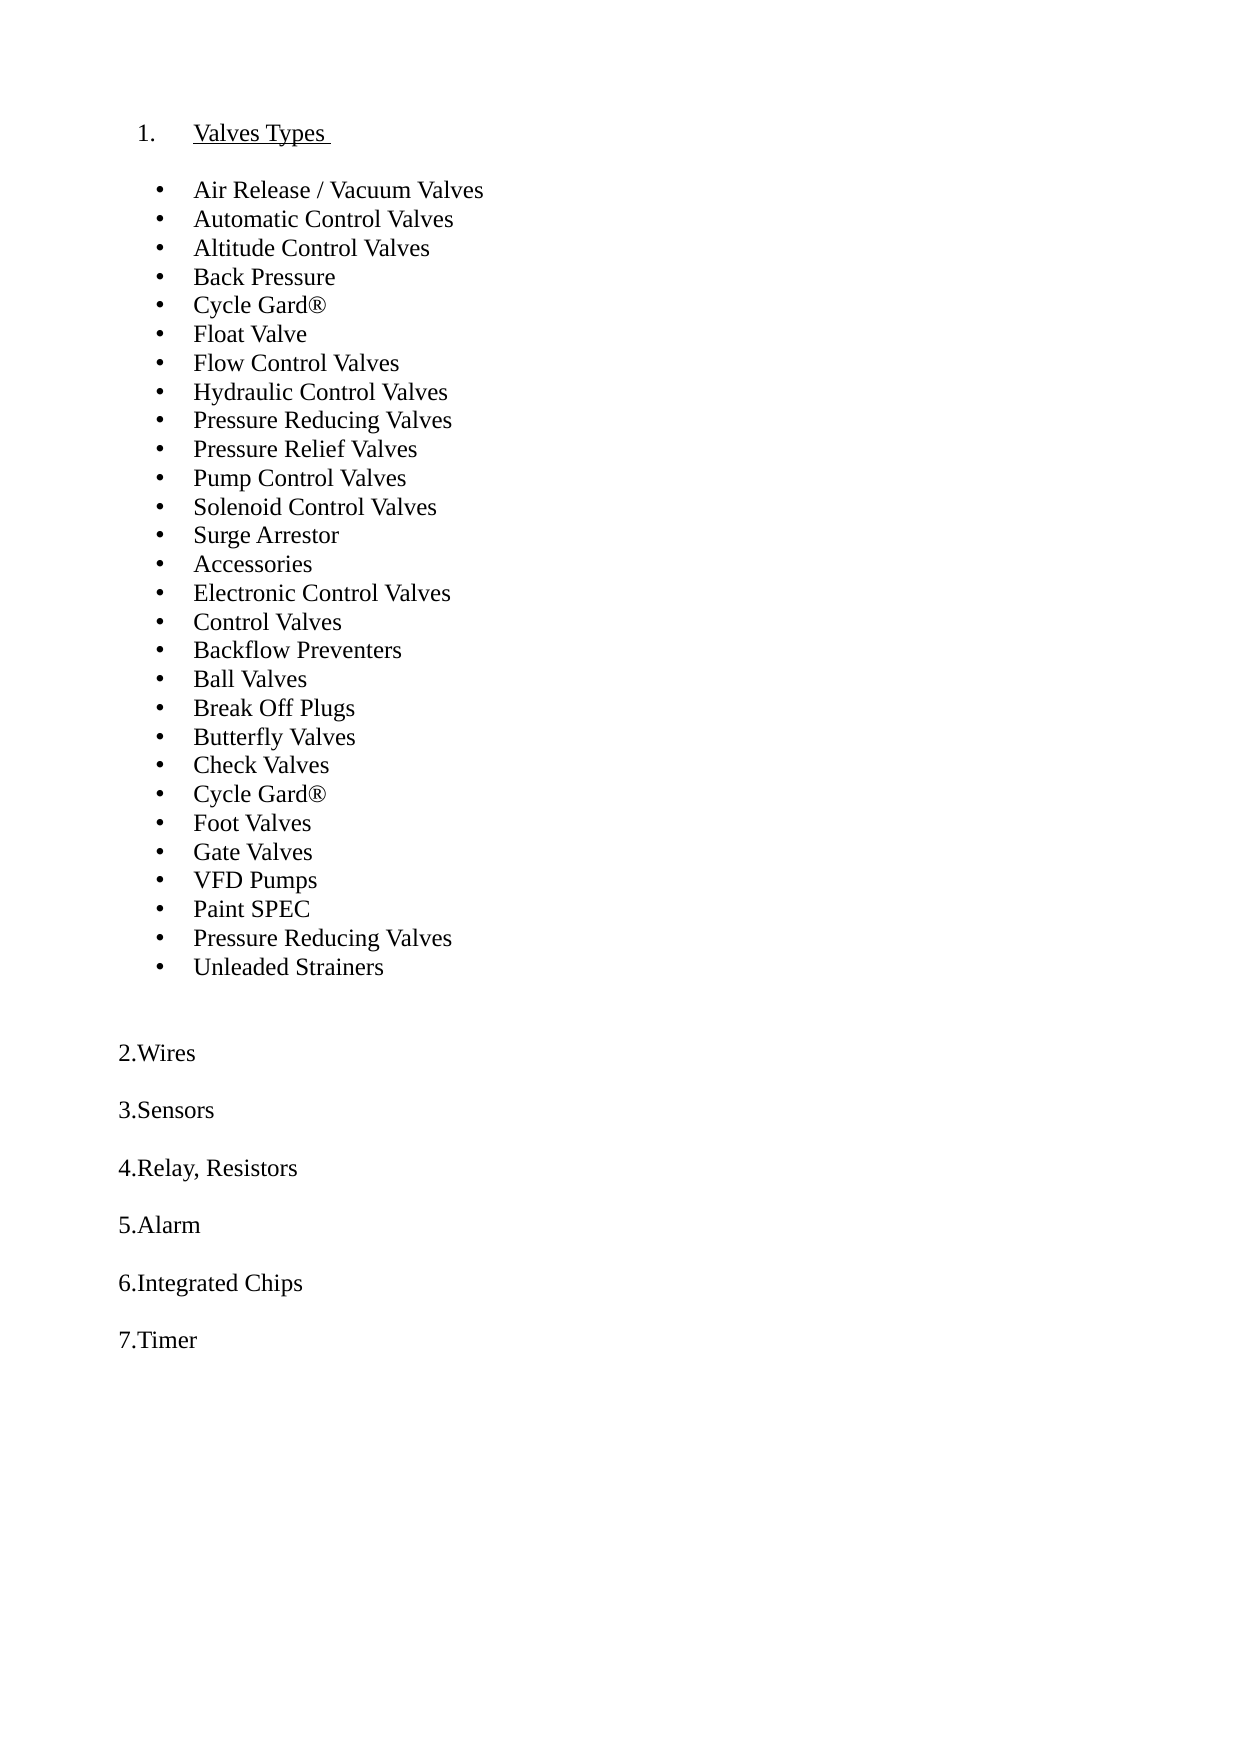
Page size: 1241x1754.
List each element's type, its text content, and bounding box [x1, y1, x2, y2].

list Ball Valves [156, 664, 1122, 693]
list Flow Control Valves [156, 348, 1122, 377]
list Cycle Gard® [156, 779, 1122, 808]
text 5.Alarm [118, 1211, 1122, 1239]
list Surge Arrestor [156, 521, 1122, 549]
list Foot Valves [156, 808, 1122, 837]
list Check Valves [156, 751, 1122, 779]
list Electronic Control Valves [156, 578, 1122, 607]
list Pressure Relief Valves [156, 434, 1122, 463]
list VFD Pumps [156, 866, 1122, 894]
list Control Valves [156, 607, 1122, 636]
list Unleaded Strainers [156, 952, 1122, 981]
list Backflow Preventers [156, 636, 1122, 664]
text 1. Valves Types [118, 118, 1122, 147]
list Butterfly Valves [156, 722, 1122, 751]
list Accessories [156, 549, 1122, 578]
text 2.Wires [118, 1038, 1122, 1067]
list Break Off Plugs [156, 693, 1122, 722]
list Gate Valves [156, 837, 1122, 866]
text 3.Sensors [118, 1096, 1122, 1124]
list Float Valve [156, 319, 1122, 348]
list Pump Control Valves [156, 463, 1122, 492]
text 7.Timer [118, 1326, 1122, 1354]
list Altitude Control Valves [156, 233, 1122, 262]
list Automatic Control Valves [156, 204, 1122, 233]
list Air Release / Vacuum Valves [156, 176, 1122, 204]
list Cycle Gard® [156, 291, 1122, 319]
list Back Pressure [156, 262, 1122, 291]
list Solenoid Control Valves [156, 492, 1122, 521]
list Paint SPEC [156, 894, 1122, 923]
text 4.Relay, Resistors [118, 1153, 1122, 1182]
list Pressure Reducing Valves [156, 923, 1122, 952]
text 6.Integrated Chips [118, 1268, 1122, 1297]
list Pressure Reducing Valves [156, 406, 1122, 434]
list Hydraulic Control Valves [156, 377, 1122, 406]
